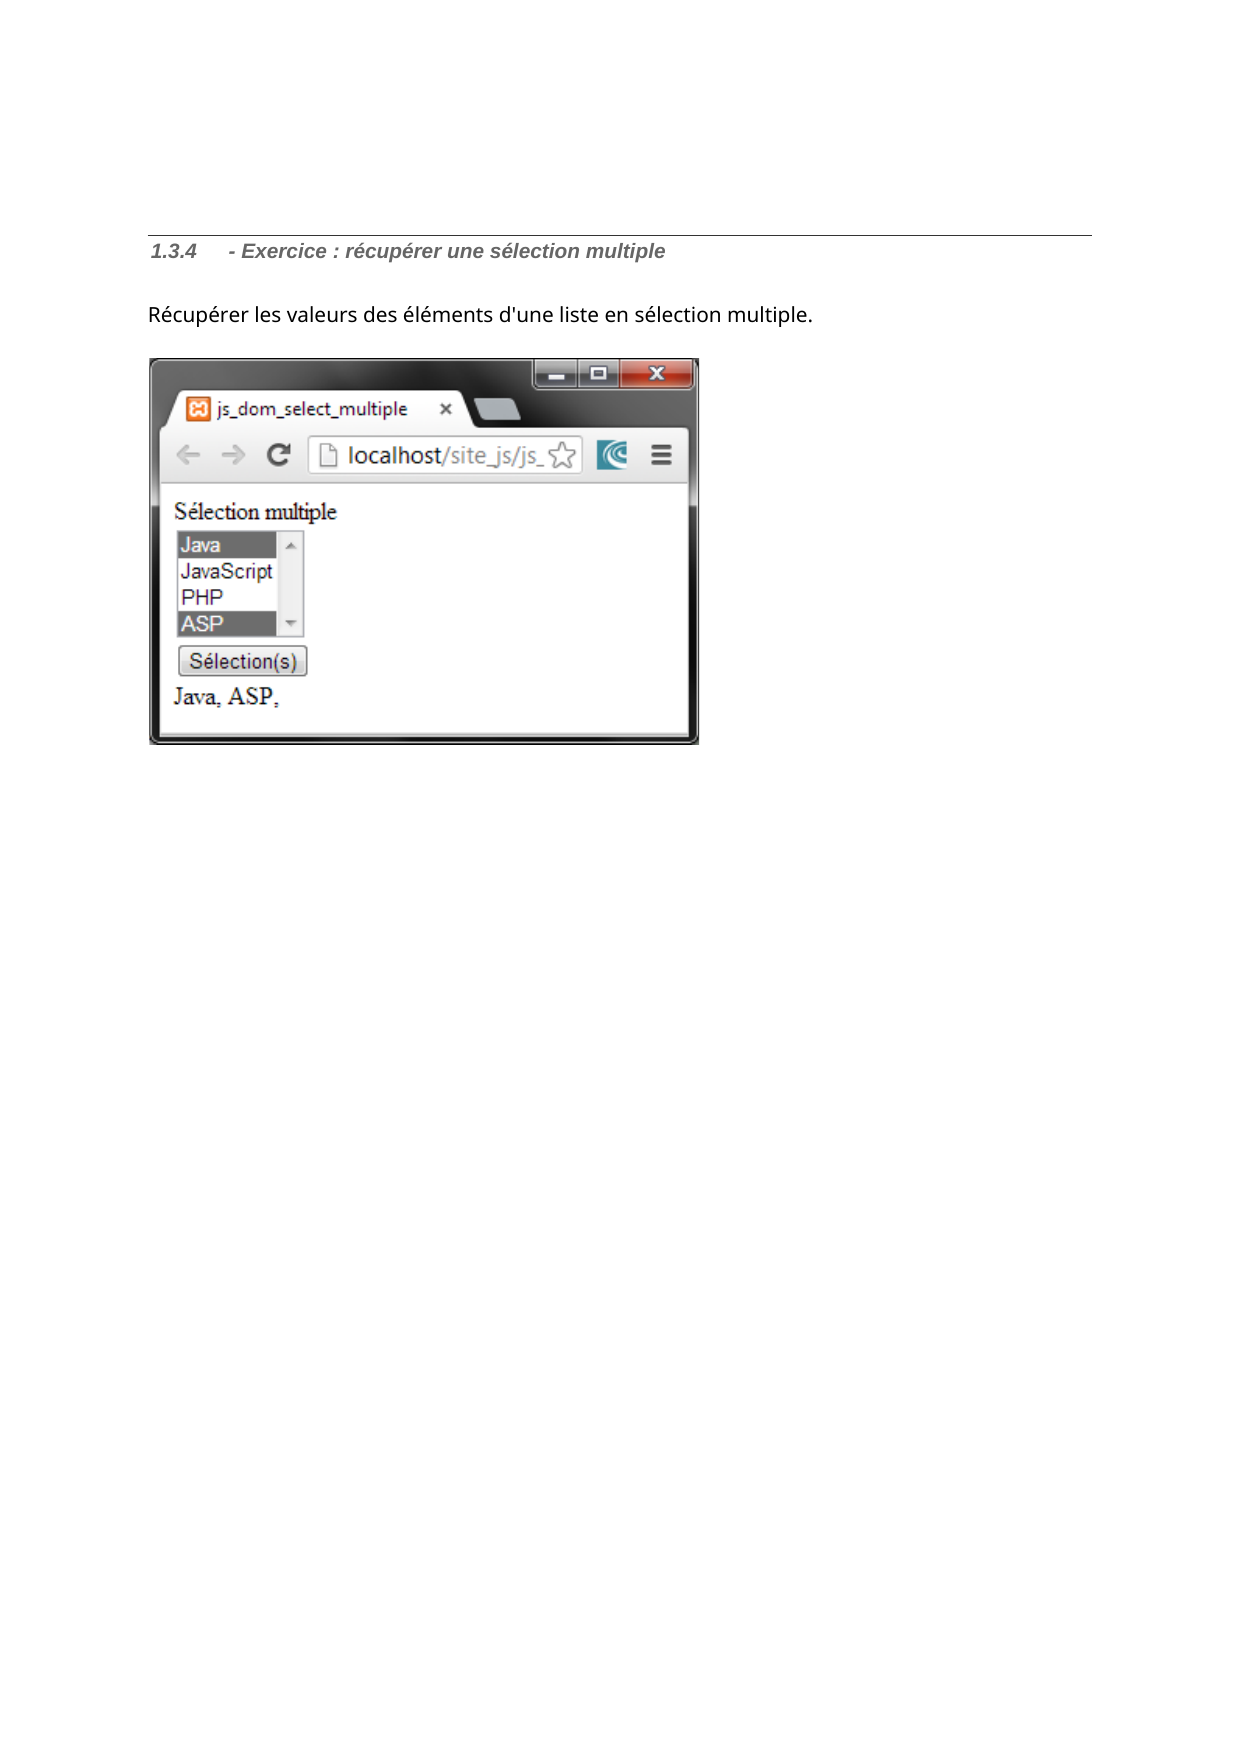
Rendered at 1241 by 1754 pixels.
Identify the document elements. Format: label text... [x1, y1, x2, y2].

text Récupérer les valeurs des éléments d'une liste en sélection multiple. [148, 300, 1092, 329]
picture [149, 358, 700, 745]
subtitle - Exercice : récupérer une sélection multiple [148, 236, 1092, 266]
